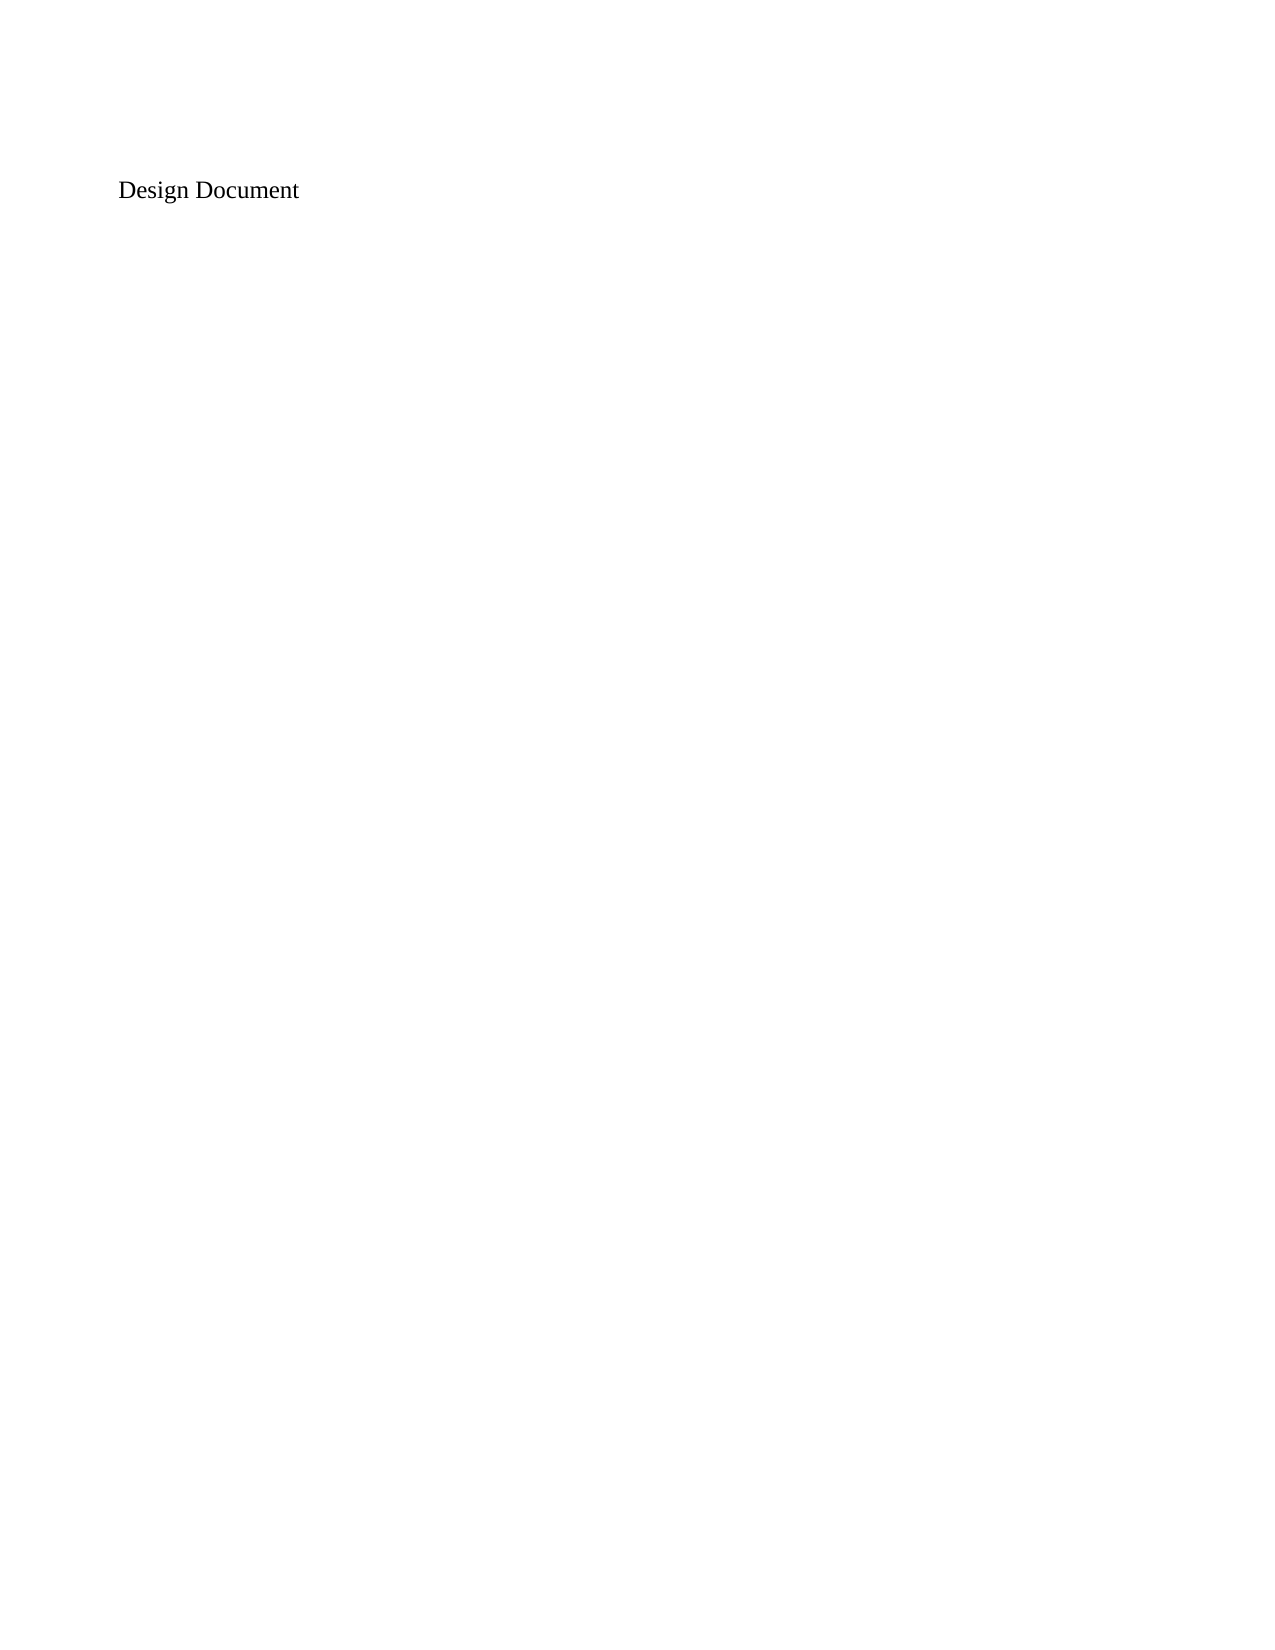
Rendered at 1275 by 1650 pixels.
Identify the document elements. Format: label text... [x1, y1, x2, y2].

text Design Document [118, 176, 1157, 204]
